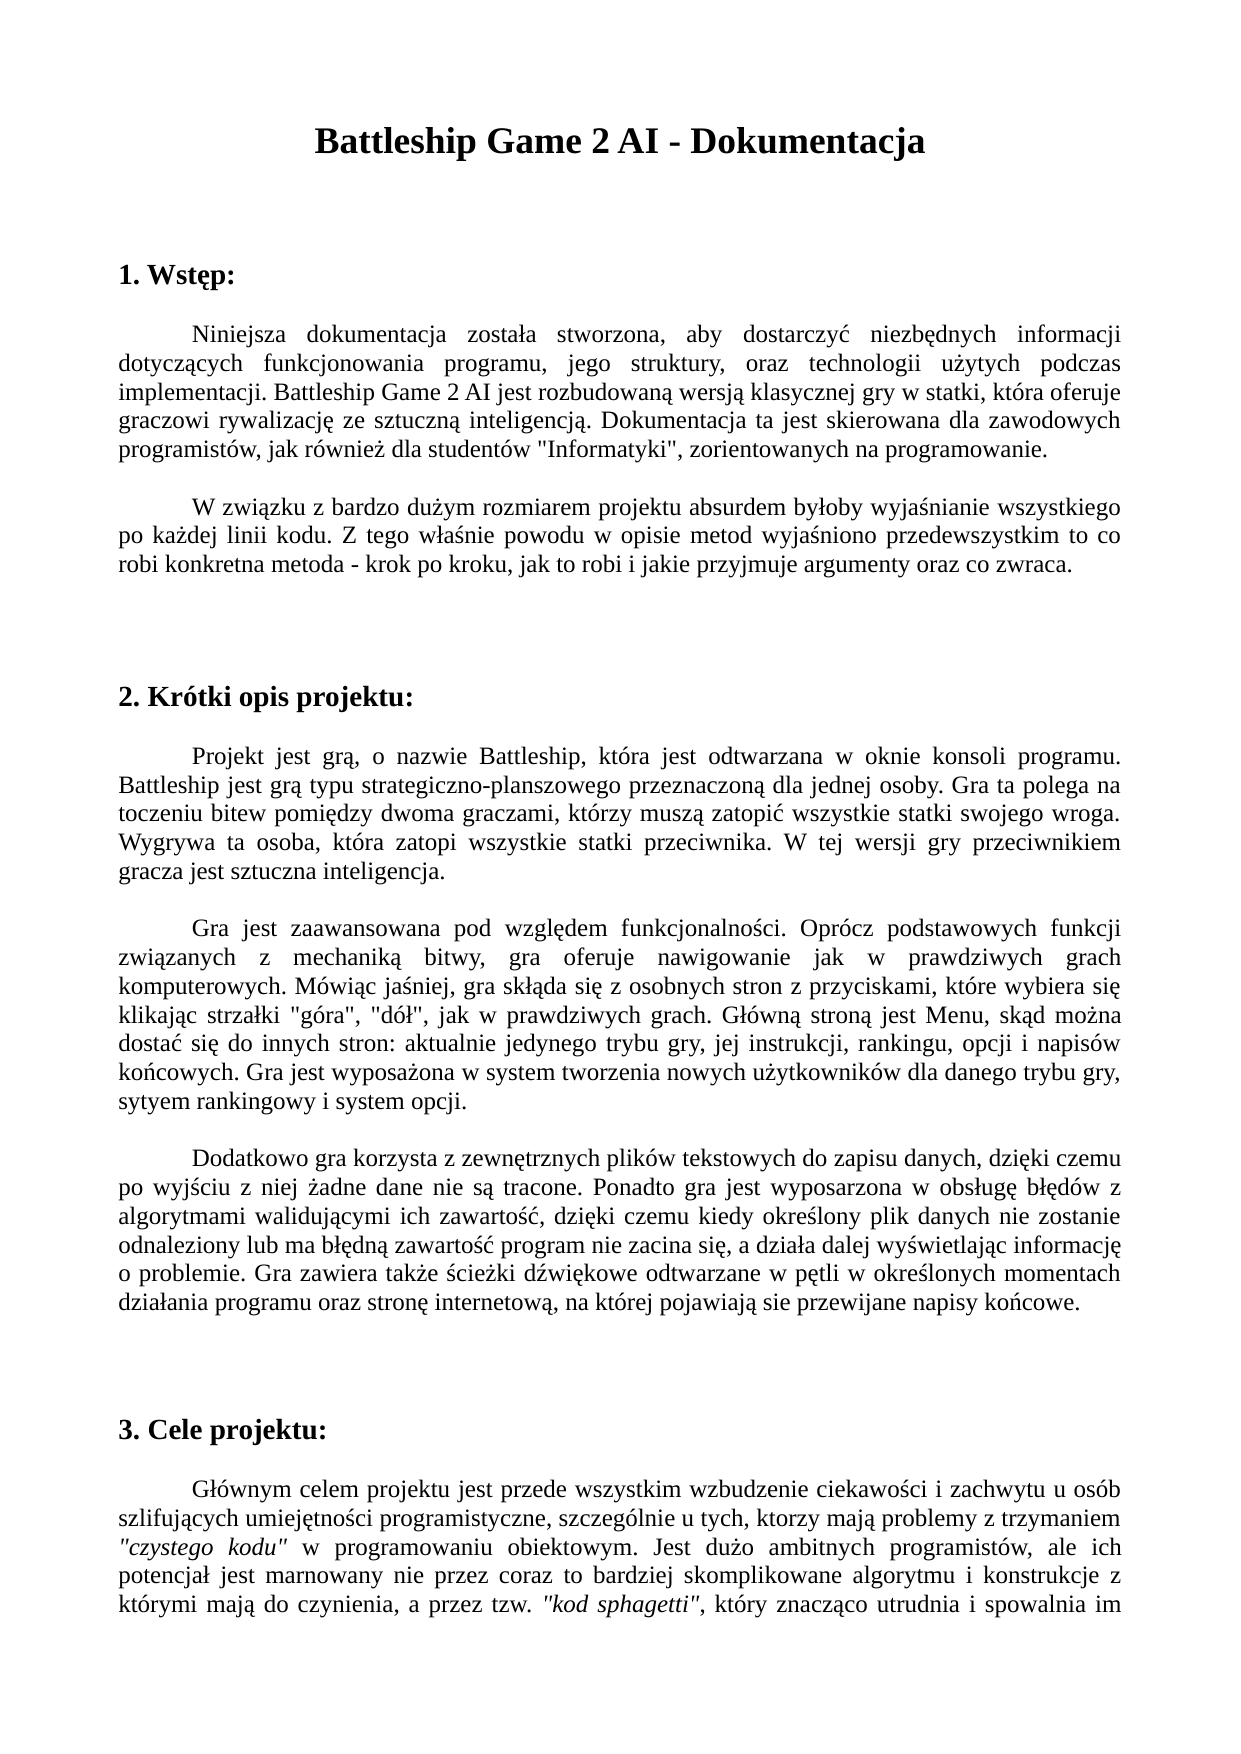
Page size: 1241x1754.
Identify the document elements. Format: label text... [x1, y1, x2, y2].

text 2. Krótki opis projektu: [118, 679, 1122, 712]
text 3. Cele projektu: [118, 1412, 1122, 1445]
text Niniejsza dokumentacja została stworzona, aby dostarczyć niezbędnych informacji dotyczących funkcjonowania programu, jego struktury, oraz technologii użytych podczas implementacji. Battleship Game 2 AI jest rozbudowaną wersją klasycznej gry w statki, która oferuje graczowi rywalizację ze sztuczną inteligencją. Dokumentacja ta jest skierowana dla zawodowych programistów, jak również dla studentów "Informatyki", zorientowanych na programowanie. [118, 319, 1122, 463]
text 1. Wstęp: [118, 257, 1122, 291]
text W związku z bardzo dużym rozmiarem projektu absurdem byłoby wyjaśnianie wszystkiego po każdej linii kodu. Z tego właśnie powodu w opisie metod wyjaśniono przedewszystkim to co robi konkretna metoda - krok po kroku, jak to robi i jakie przyjmuje argumenty oraz co zwraca. [118, 492, 1122, 578]
text Dodatkowo gra korzysta z zewnętrznych plików tekstowych do zapisu danych, dzięki czemu po wyjściu z niej żadne dane nie są tracone. Ponadto gra jest wyposarzona w obsługę błędów z algorytmami walidującymi ich zawartość, dzięki czemu kiedy określony plik danych nie zostanie odnaleziony lub ma błędną zawartość program nie zacina się, a działa dalej wyświetlając informację o problemie. Gra zawiera także ścieżki dźwiękowe odtwarzane w pętli w określonych momentach działania programu oraz stronę internetową, na której pojawiają sie przewijane napisy końcowe. [118, 1143, 1122, 1316]
text Battleship Game 2 AI - Dokumentacja [118, 118, 1122, 161]
text Projekt jest grą, o nazwie Battleship, która jest odtwarzana w oknie konsoli programu. Battleship jest grą typu strategiczno-planszowego przeznaczoną dla jednej osoby. Gra ta polega na toczeniu bitew pomiędzy dwoma graczami, którzy muszą zatopić wszystkie statki swojego wroga. Wygrywa ta osoba, która zatopi wszystkie statki przeciwnika. W tej wersji gry przeciwnikiem gracza jest sztuczna inteligencja. [118, 741, 1122, 885]
text Gra jest zaawansowana pod względem funkcjonalności. Oprócz podstawowych funkcji związanych z mechaniką bitwy, gra oferuje nawigowanie jak w prawdziwych grach komputerowych. Mówiąc jaśniej, gra skłąda się z osobnych stron z przyciskami, które wybiera się klikając strzałki "góra", "dół", jak w prawdziwych grach. Główną stroną jest Menu, skąd można dostać się do innych stron: aktualnie jedynego trybu gry, jej instrukcji, rankingu, opcji i napisów końcowych. Gra jest wyposażona w system tworzenia nowych użytkowników dla danego trybu gry, sytyem rankingowy i system opcji. [118, 913, 1122, 1115]
text Głównym celem projektu jest przede wszystkim wzbudzenie ciekawości i zachwytu u osób szlifujących umiejętności programistyczne, szczególnie u tych, ktorzy mają problemy z trzymaniem "czystego kodu" w programowaniu obiektowym. Jest dużo ambitnych programistów, ale ich potencjał jest marnowany nie przez coraz to bardziej skomplikowane algorytmu i konstrukcje z którymi mają do czynienia, a przez tzw. "kod sphagetti", który znacząco utrudnia i spowalnia im [118, 1474, 1122, 1618]
